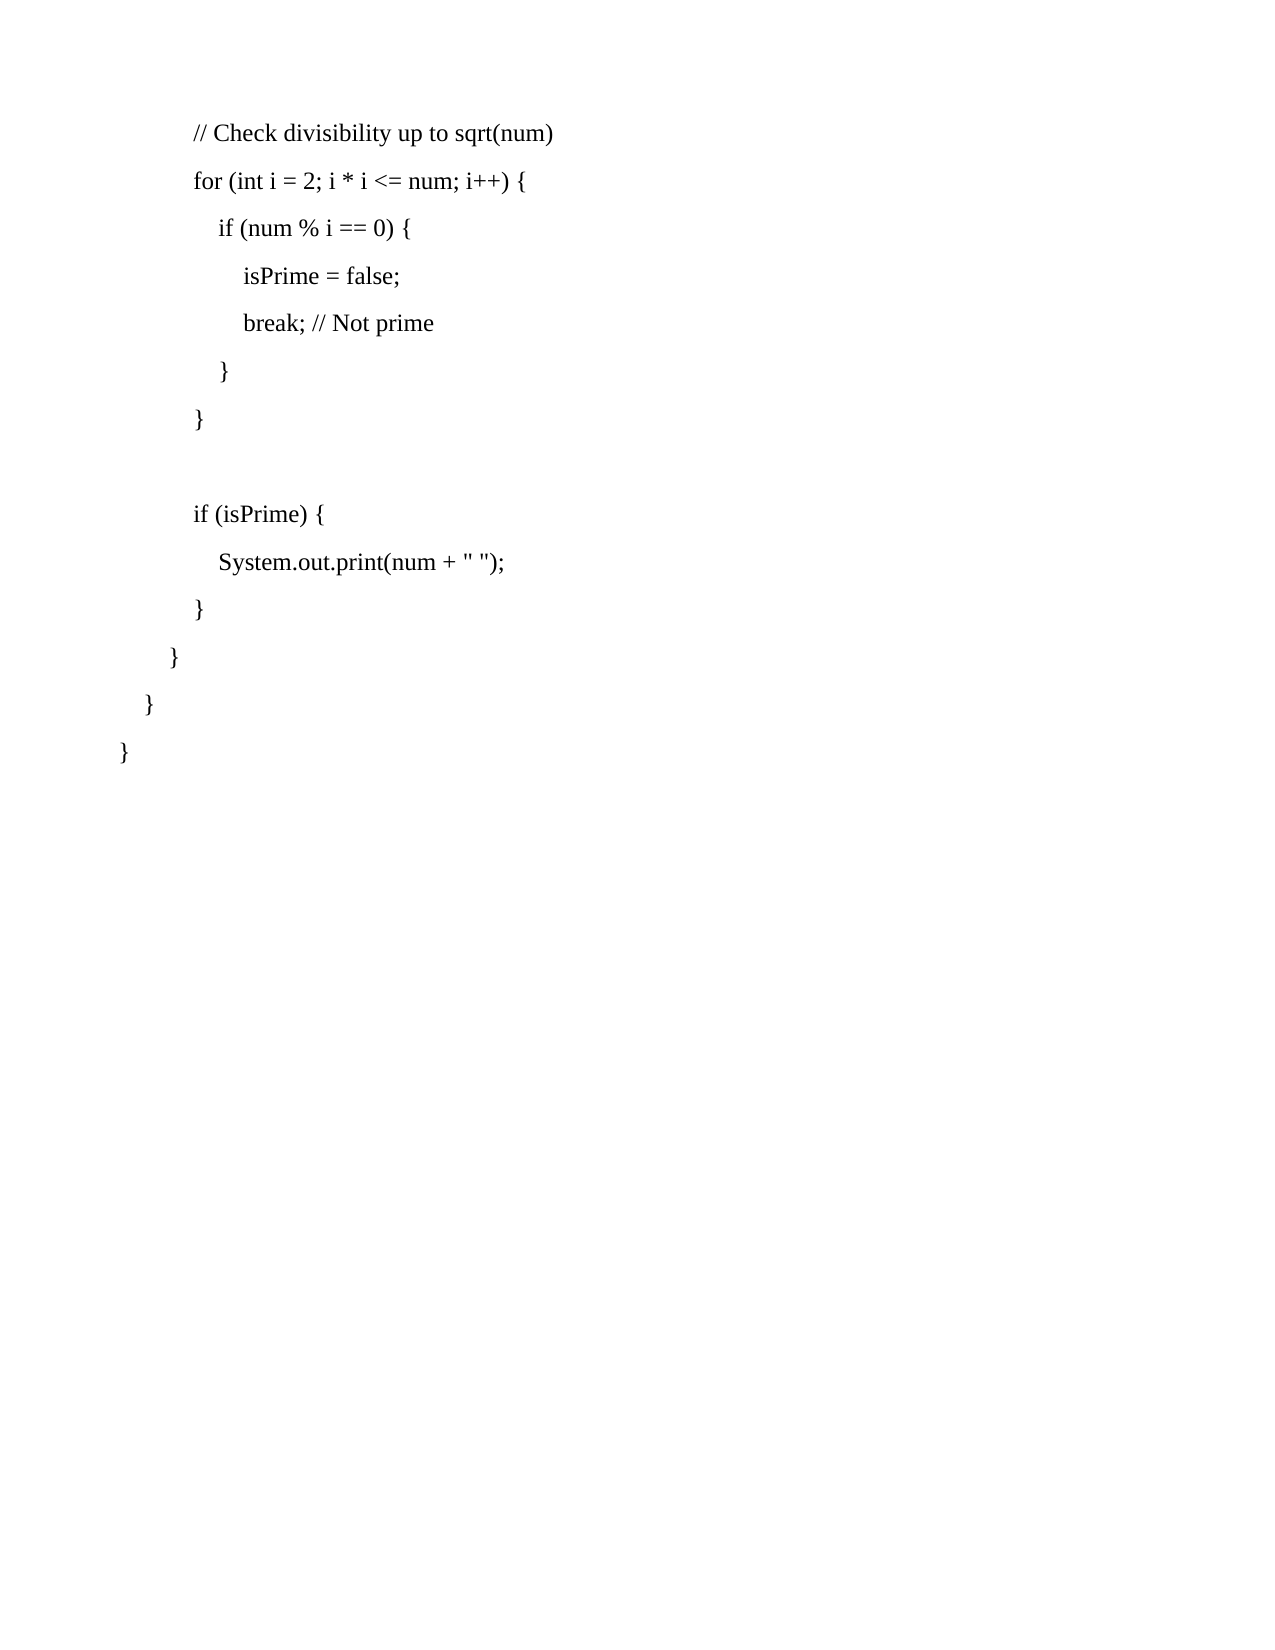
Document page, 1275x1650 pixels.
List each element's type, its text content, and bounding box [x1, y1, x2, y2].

text System.out.print(num + " "); [118, 547, 1157, 575]
text } [118, 737, 1157, 766]
text } [118, 594, 1157, 623]
text for (int i = 2; i * i <= num; i++) { [118, 166, 1157, 194]
text break; // Not prime [118, 308, 1157, 337]
text } [118, 642, 1157, 671]
text } [118, 689, 1157, 718]
text // Check divisibility up to sqrt(num) [118, 118, 1157, 147]
text if (num % i == 0) { [118, 213, 1157, 242]
text } [118, 404, 1157, 432]
text isPrime = false; [118, 261, 1157, 290]
text if (isPrime) { [118, 499, 1157, 528]
text } [118, 356, 1157, 385]
